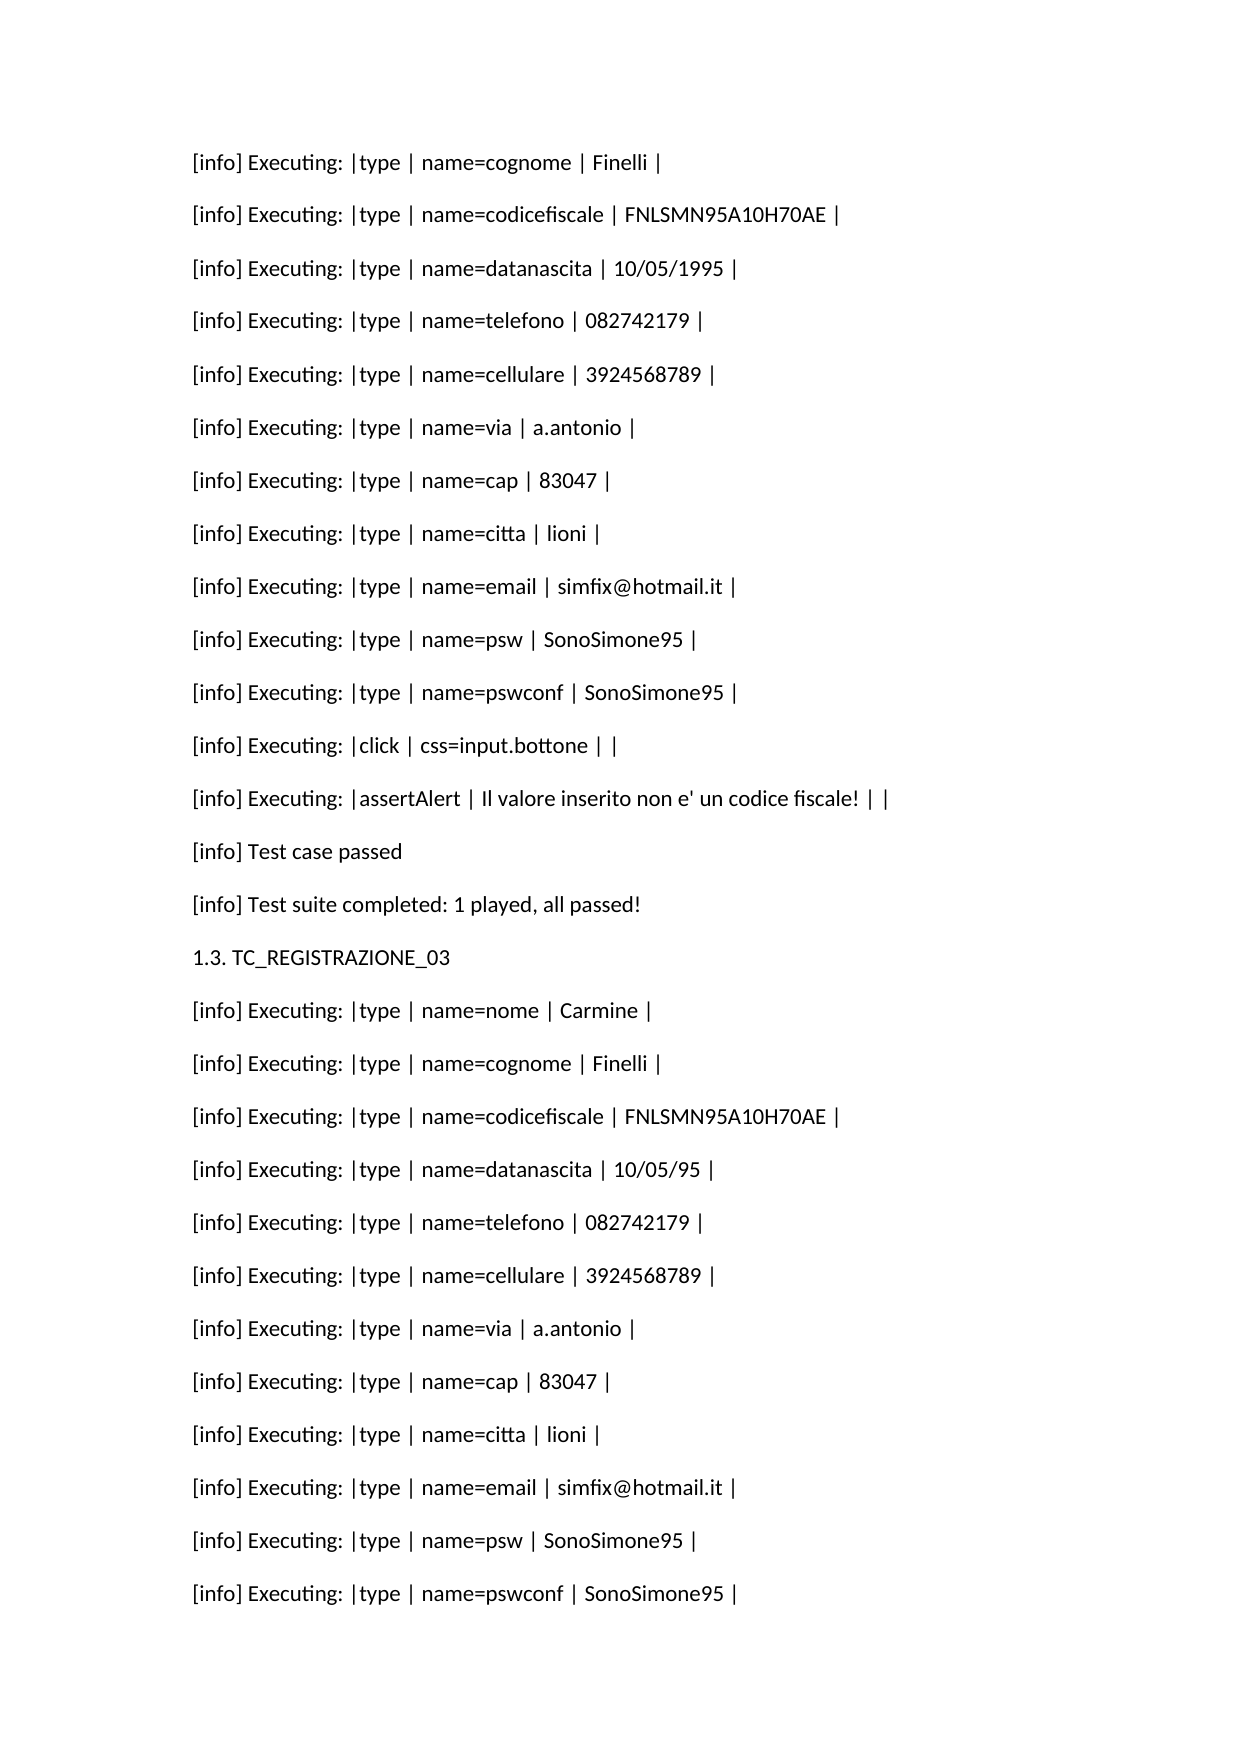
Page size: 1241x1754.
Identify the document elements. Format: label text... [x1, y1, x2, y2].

text [info] Executing: |type | name=via | a.antonio | [192, 413, 1122, 441]
text [info] Executing: |type | name=datanascita | 10/05/95 | [192, 1155, 1122, 1183]
text [info] Executing: |type | name=codicefiscale | FNLSMN95A10H70AE | [192, 1102, 1122, 1130]
text [info] Executing: |type | name=cellulare | 3924568789 | [192, 1261, 1122, 1289]
text [info] Executing: |type | name=cognome | Finelli | [192, 148, 1122, 176]
text [info] Executing: |type | name=datanascita | 10/05/1995 | [192, 254, 1122, 282]
text [info] Executing: |type | name=email | simfix@hotmail.it | [192, 572, 1122, 600]
text [info] Executing: |type | name=telefono | 082742179 | [192, 1208, 1122, 1236]
text [info] Executing: |type | name=email | simfix@hotmail.it | [192, 1473, 1122, 1501]
text [info] Test case passed [192, 837, 1122, 865]
text [info] Test suite completed: 1 played, all passed! [192, 890, 1122, 918]
text [info] Executing: |type | name=telefono | 082742179 | [192, 307, 1122, 335]
text [info] Executing: |type | name=pswconf | SonoSimone95 | [192, 678, 1122, 706]
text [info] Executing: |type | name=codicefiscale | FNLSMN95A10H70AE | [192, 201, 1122, 229]
text [info] Executing: |type | name=nome | Carmine | [192, 996, 1122, 1024]
text [info] Executing: |type | name=citta | lioni | [192, 1420, 1122, 1448]
text [info] Executing: |assertAlert | Il valore inserito non e' un codice fiscale! | | [192, 784, 1122, 812]
text 1.3. TC_REGISTRAZIONE_03 [192, 943, 1122, 971]
text [info] Executing: |type | name=cognome | Finelli | [192, 1049, 1122, 1077]
text [info] Executing: |type | name=cellulare | 3924568789 | [192, 360, 1122, 388]
text [info] Executing: |type | name=psw | SonoSimone95 | [192, 625, 1122, 653]
text [info] Executing: |type | name=psw | SonoSimone95 | [192, 1526, 1122, 1554]
text [info] Executing: |type | name=via | a.antonio | [192, 1314, 1122, 1342]
text [info] Executing: |type | name=cap | 83047 | [192, 466, 1122, 494]
text [info] Executing: |type | name=pswconf | SonoSimone95 | [192, 1579, 1122, 1607]
text [info] Executing: |click | css=input.bottone | | [192, 731, 1122, 759]
text [info] Executing: |type | name=cap | 83047 | [192, 1367, 1122, 1395]
text [info] Executing: |type | name=citta | lioni | [192, 519, 1122, 547]
